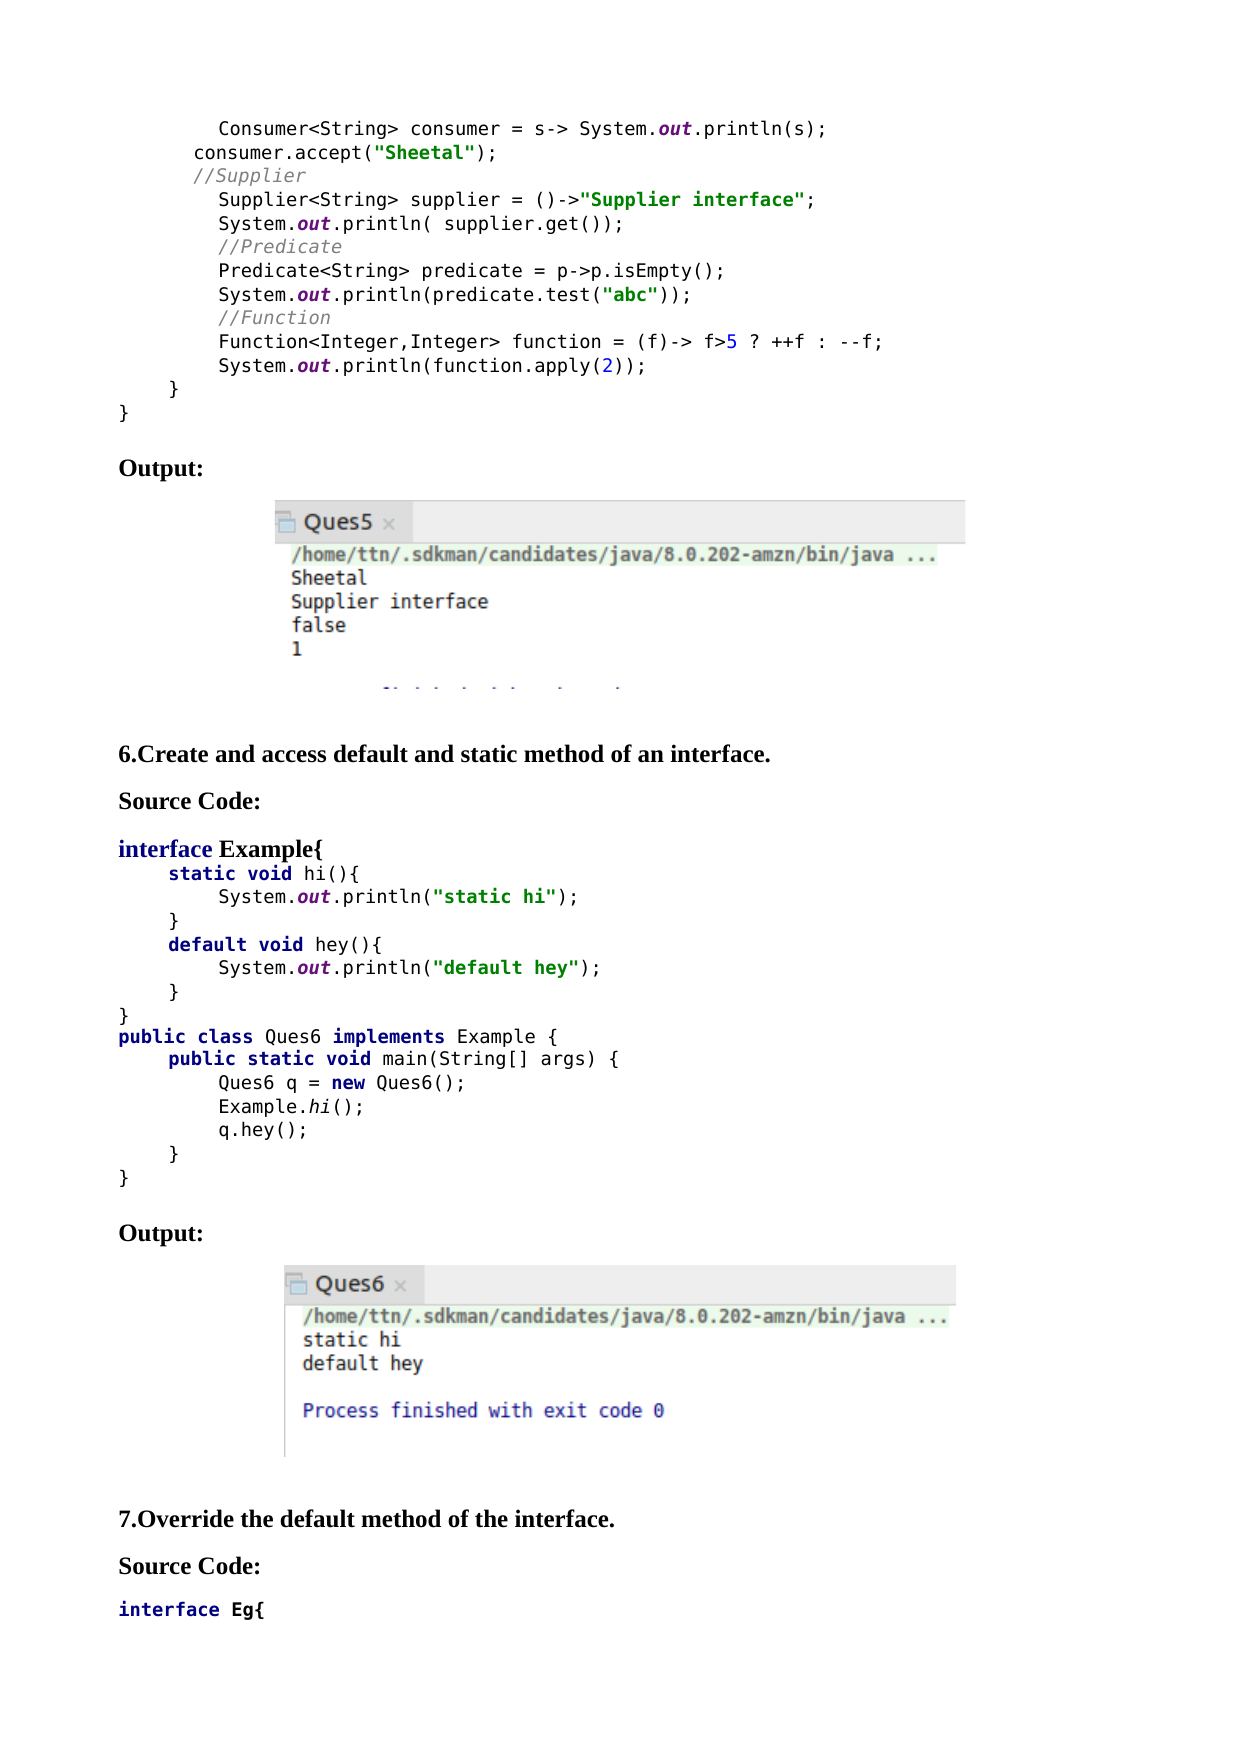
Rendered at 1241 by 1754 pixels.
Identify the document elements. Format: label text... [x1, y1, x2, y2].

text public class Ques6 implements Example { [118, 1027, 1122, 1048]
text Source Code: [118, 786, 1122, 815]
text Supplier<String> supplier = ()->"Supplier interface"; [118, 189, 1122, 213]
text } [118, 981, 1122, 1005]
text //Function [118, 307, 1122, 331]
text Source Code: [118, 1551, 1122, 1580]
picture [274, 500, 966, 689]
text static void hi(){ [118, 863, 1122, 886]
text } [118, 1167, 1122, 1188]
text System.out.println( supplier.get()); [118, 213, 1122, 236]
picture [284, 1265, 957, 1457]
text Function<Integer,Integer> function = (f)-> f>5 ? ++f : --f; [118, 331, 1122, 354]
text interface Eg{ [118, 1599, 1122, 1621]
text 7.Override the default method of the interface. [118, 1504, 1122, 1532]
text //Predicate [118, 236, 1122, 260]
text } [118, 1005, 1122, 1027]
text System.out.println(function.apply(2)); [118, 354, 1122, 378]
text q.hey(); [118, 1119, 1122, 1143]
text default void hey(){ [118, 934, 1122, 957]
text Output: [118, 1218, 1122, 1247]
text Consumer<String> consumer = s-> System.out.println(s); [118, 118, 1122, 142]
text System.out.println("default hey"); [118, 957, 1122, 981]
text } [118, 402, 1122, 424]
text consumer.accept("Sheetal"); [118, 142, 1122, 165]
text Example.hi(); [118, 1096, 1122, 1119]
text Ques6 q = new Ques6(); [118, 1072, 1122, 1096]
text //Supplier [118, 165, 1122, 189]
text interface Example{ [118, 834, 1122, 863]
text public static void main(String[] args) { [118, 1048, 1122, 1072]
text Predicate<String> predicate = p->p.isEmpty(); [118, 260, 1122, 284]
text } [118, 910, 1122, 934]
text 6.Create and access default and static method of an interface. [118, 739, 1122, 768]
text } [118, 1143, 1122, 1167]
text System.out.println(predicate.test("abc")); [118, 284, 1122, 307]
text System.out.println("static hi"); [118, 886, 1122, 910]
text Output: [118, 453, 1122, 482]
text } [118, 378, 1122, 402]
